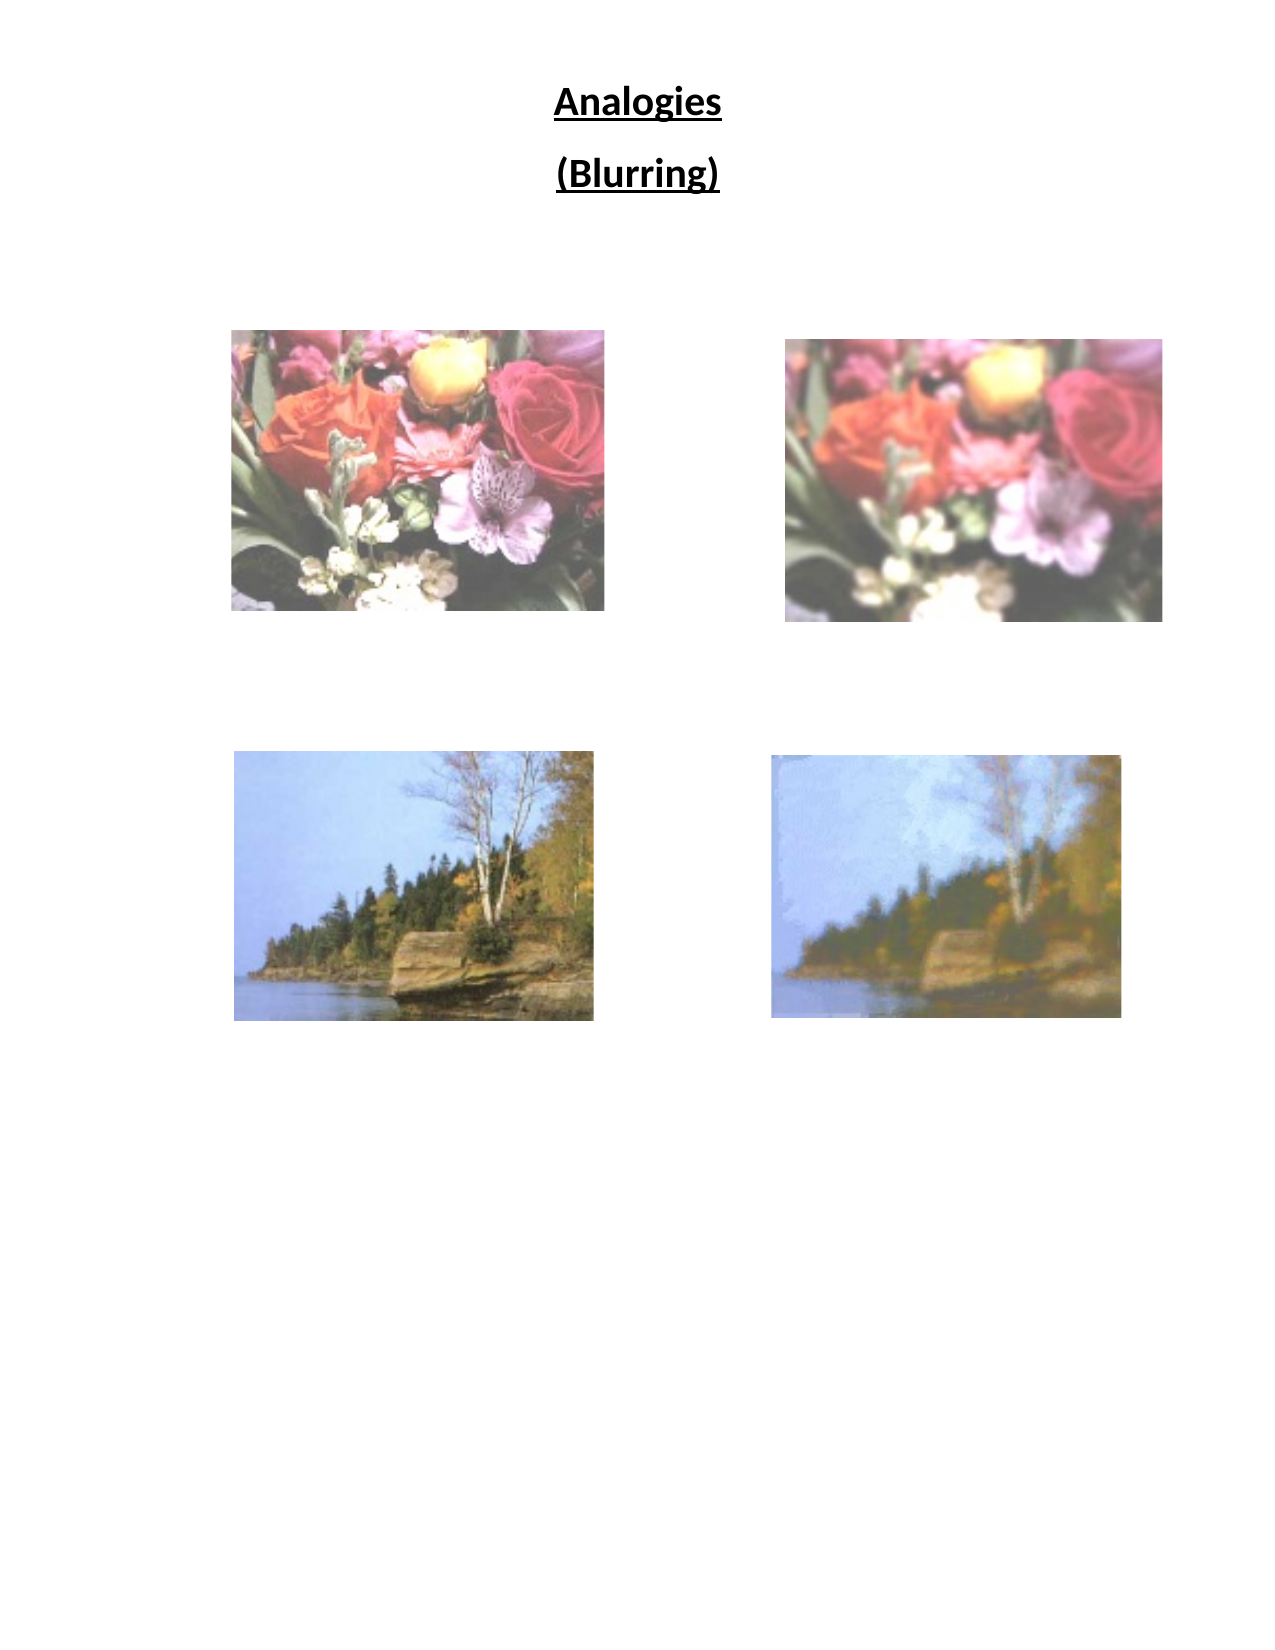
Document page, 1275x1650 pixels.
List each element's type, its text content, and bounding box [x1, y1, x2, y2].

picture [231, 330, 605, 611]
picture [234, 751, 594, 1021]
picture [771, 755, 1122, 1018]
picture [785, 339, 1163, 622]
text Analogies [75, 75, 1200, 126]
text (Blurring) [75, 147, 1200, 197]
